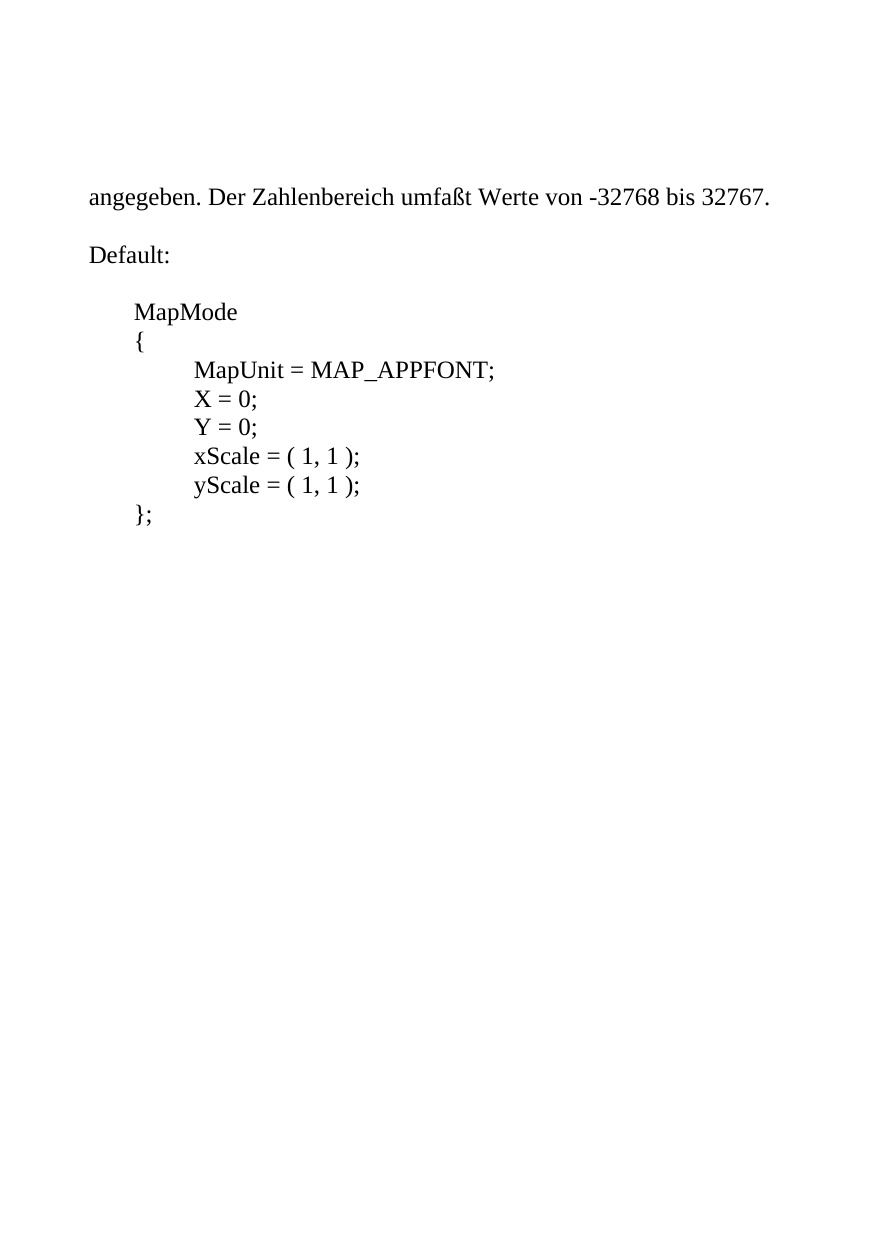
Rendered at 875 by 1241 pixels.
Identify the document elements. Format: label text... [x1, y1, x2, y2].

list MapMode [88, 297, 815, 326]
list xScale = ( 1, 1 ); [88, 441, 815, 470]
list }; [88, 499, 815, 527]
text Default: [88, 240, 815, 269]
list yScale = ( 1, 1 ); [88, 470, 815, 499]
text angegeben. Der Zahlenbereich umfaßt Werte von -32768 bis 32767. [88, 182, 815, 211]
list { [88, 326, 815, 355]
list X = 0; [88, 384, 815, 412]
list Y = 0; [88, 412, 815, 441]
list MapUnit = MAP_APPFONT; [88, 355, 815, 384]
